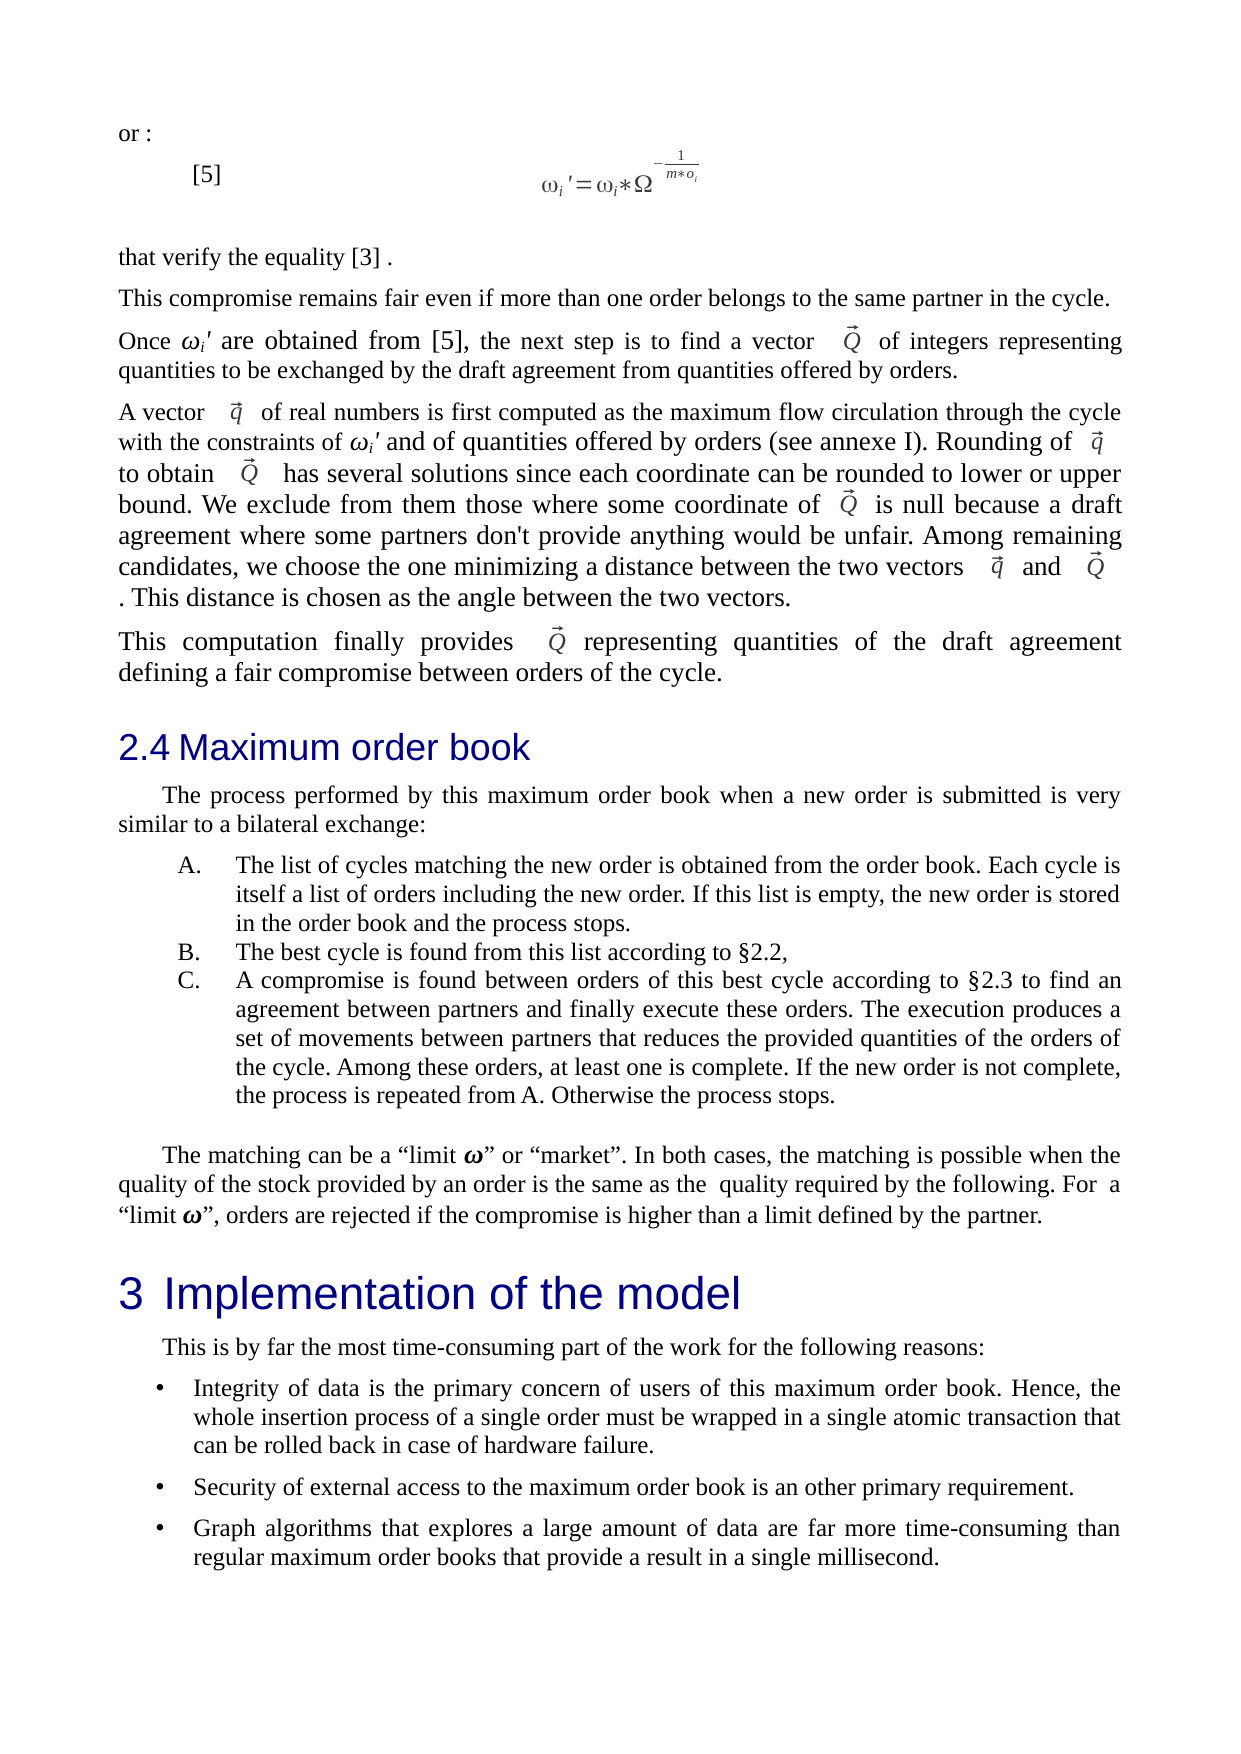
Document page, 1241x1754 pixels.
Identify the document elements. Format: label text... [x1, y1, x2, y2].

text A vector of real numbers is first computed as the maximum flow circulation through the cycle with the constraints of ωi' and of quantities offered by orders (see annexe I). Rounding ofto obtain has several solutions since each coordinate can be rounded to lower or upper bound. We exclude from them those where some coordinate ofis null because a draft agreement where some partners don't provide anything would be unfair. Among remaining candidates, we choose the one minimizing a distance between the two vectors and . This distance is chosen as the angle between the two vectors. [118, 397, 1122, 612]
text This computation finally provides representing quantities of the draft agreement defining a fair compromise between orders of the cycle. [118, 625, 1122, 687]
text that verify the equality [3] . [118, 242, 1122, 271]
text The process performed by this maximum order book when a new order is submitted is very similar to a bilateral exchange: [118, 780, 1122, 838]
text Once ωi' are obtained from [5], the next step is to find a vector of integers representing quantities to be exchanged by the draft agreement from quantities offered by orders. [118, 324, 1122, 384]
subtitle Maximum order book [118, 725, 1122, 768]
list A. The list of cycles matching the new order is obtained from the order book. Each cycle is itself a list of orders including the new order. If this list is empty, the new order is stored in the order book and the process stops. [177, 850, 1122, 937]
text This compromise remains fair even if more than one order belongs to the same partner in the cycle. [118, 283, 1122, 312]
subtitle Implementation of the model [118, 1266, 1122, 1319]
list Graph algorithms that explores a large amount of data are far more time-consuming than regular maximum order books that provide a result in a single millisecond. [156, 1513, 1122, 1570]
text or : [118, 118, 1122, 147]
text The matching can be a “limit ω” or “market”. In both cases, the matching is possible when the quality of the stock provided by an order is the same as the quality required by the following. For a “limit ω”, orders are rejected if the compromise is higher than a limit defined by the partner. [118, 1138, 1122, 1229]
list Integrity of data is the primary concern of users of this maximum order book. Hence, the whole insertion process of a single order must be wrapped in a single atomic transaction that can be rolled back in case of hardware failure. [156, 1373, 1122, 1459]
text This is by far the most time-consuming part of the work for the following reasons: [118, 1332, 1122, 1360]
list B. The best cycle is found from this list according to §2.2, [177, 937, 1122, 965]
list Security of external access to the maximum order book is an other primary requirement. [156, 1472, 1122, 1500]
text [5] [118, 159, 1122, 188]
list C. A compromise is found between orders of this best cycle according to §2.3 to find an agreement between partners and finally execute these orders. The execution produces a set of movements between partners that reduces the provided quantities of the orders of the cycle. Among these orders, at least one is complete. If the new order is not complete, the process is repeated from A. Otherwise the process stops. [177, 965, 1122, 1109]
